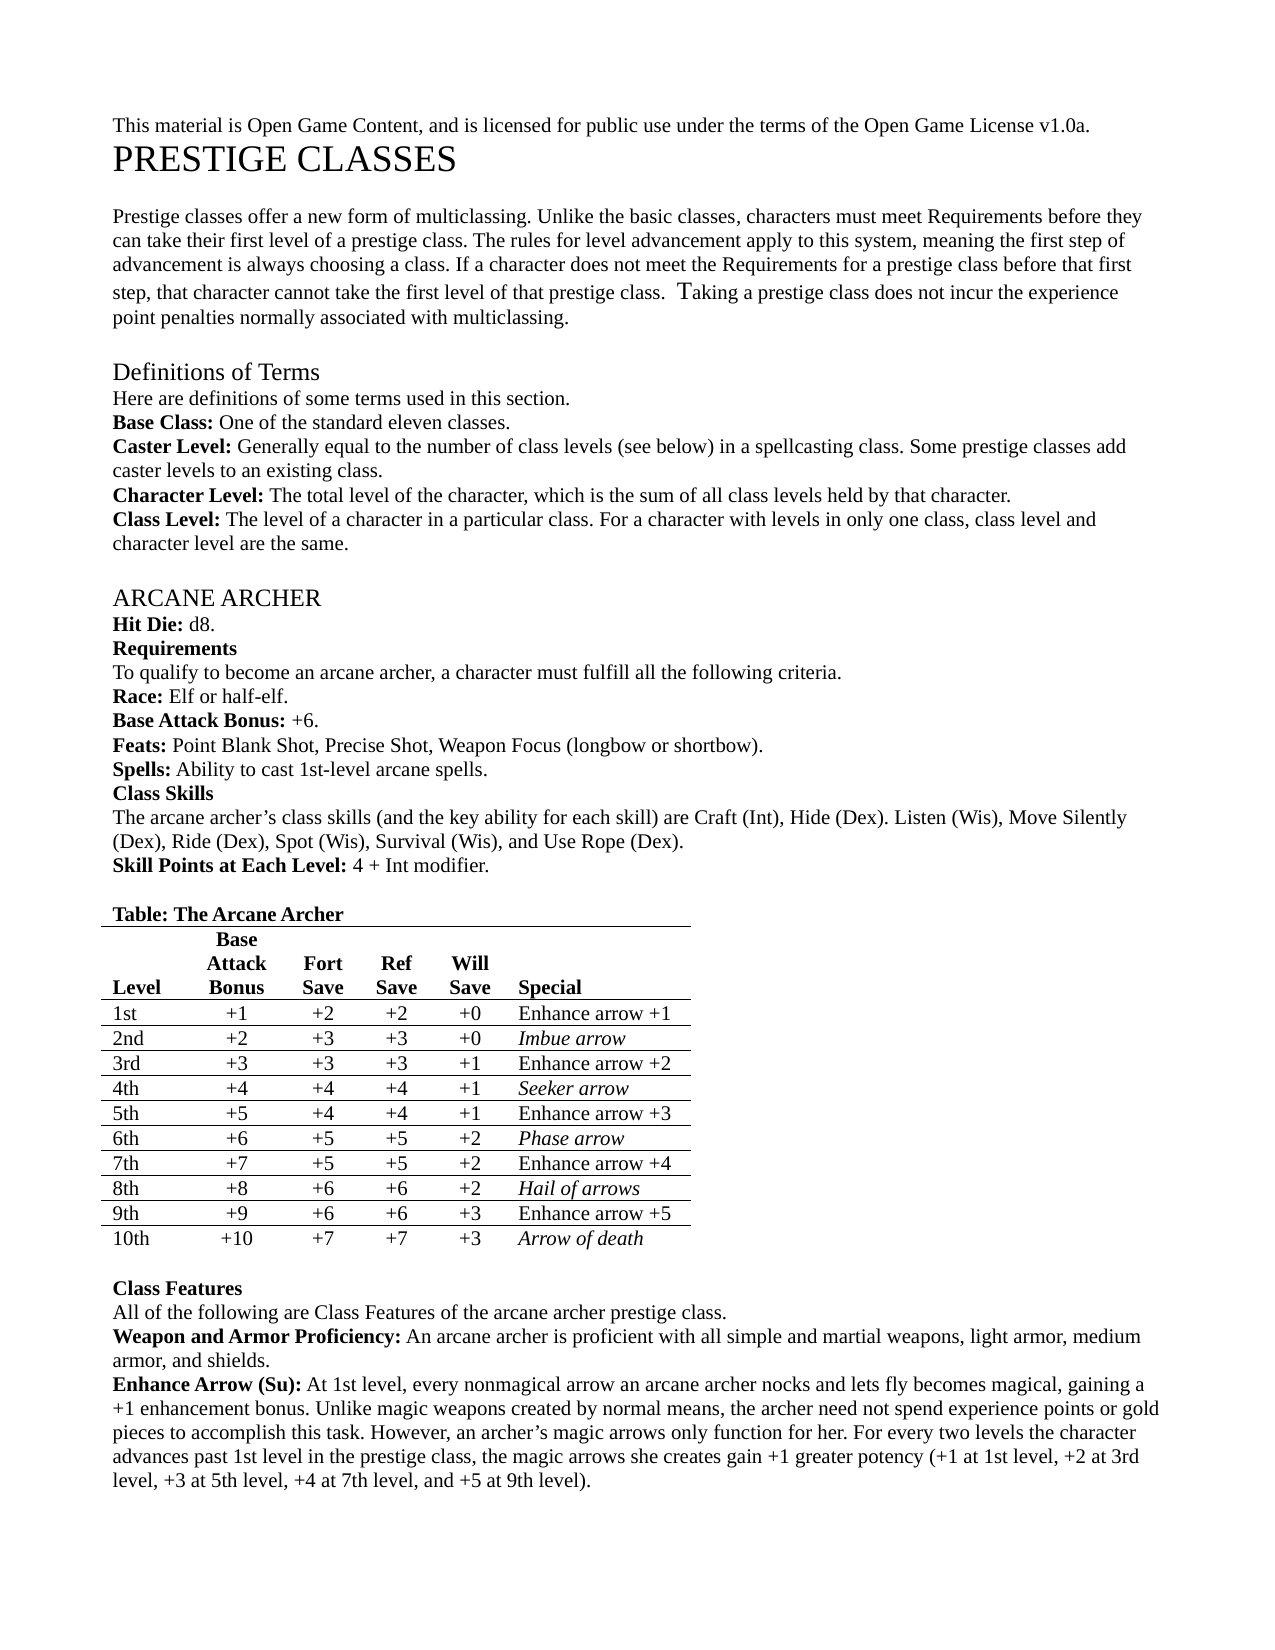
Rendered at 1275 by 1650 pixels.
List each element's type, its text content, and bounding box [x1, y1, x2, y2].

table_cell Enhance arrow +3 [507, 1101, 691, 1125]
table_cell Hail of arrows [507, 1176, 691, 1200]
table_cell +2 [433, 1151, 507, 1175]
table_cell Base Attack Bonus [187, 927, 286, 999]
text Character Level: The total level of the character, which is the sum of all class levels held by that character. [112, 482, 1162, 507]
subtitle Requirements [112, 636, 1162, 660]
table_cell +6 [286, 1176, 360, 1200]
table_cell Enhance arrow +5 [507, 1201, 691, 1225]
table_cell +4 [360, 1101, 433, 1125]
table_cell +0 [433, 1026, 507, 1049]
table_cell Arrow of death [507, 1226, 691, 1250]
table_cell +5 [286, 1151, 360, 1175]
table_header Table: The Arcane Archer [101, 902, 691, 926]
table_cell Enhance arrow +4 [507, 1151, 691, 1175]
table_cell +1 [433, 1051, 507, 1075]
table_cell 6th [101, 1126, 187, 1150]
table_cell +10 [187, 1226, 286, 1250]
table_cell 7th [101, 1151, 187, 1175]
text Here are definitions of some terms used in this section. [112, 386, 1162, 410]
table_cell +6 [286, 1201, 360, 1225]
text Class Level: The level of a character in a particular class. For a character with levels in only one class, class level and character level are the same. [112, 507, 1162, 555]
table_cell +6 [360, 1176, 433, 1200]
table_cell +2 [286, 1000, 360, 1024]
table_cell +7 [286, 1226, 360, 1250]
table_cell +9 [187, 1201, 286, 1225]
table_cell 9th [101, 1201, 187, 1225]
table_cell +5 [360, 1151, 433, 1175]
table_cell +0 [433, 1000, 507, 1024]
text Enhance Arrow (Su): At 1st level, every nonmagical arrow an arcane archer nocks and lets fly becomes magical, gaining a +1 enhancement bonus. Unlike magic weapons created by normal means, the archer need not spend experience points or gold pieces to accomplish this task. However, an archer’s magic arrows only function for her. For every two levels the character advances past 1st level in the prestige class, the magic arrows she creates gain +1 greater potency (+1 at 1st level, +2 at 3rd level, +3 at 5th level, +4 at 7th level, and +5 at 9th level). [112, 1372, 1162, 1492]
text To qualify to become an arcane archer, a character must fulfill all the following criteria. [112, 660, 1162, 684]
table_cell +1 [433, 1101, 507, 1125]
table_cell +5 [360, 1126, 433, 1150]
table_cell +7 [187, 1151, 286, 1175]
text Base Attack Bonus: +6. [112, 708, 1162, 732]
table_cell 4th [101, 1076, 187, 1100]
table_cell 2nd [101, 1026, 187, 1049]
table_cell Fort Save [286, 927, 360, 999]
table_cell +4 [286, 1076, 360, 1100]
table_cell Special [507, 927, 691, 999]
table_cell +4 [360, 1076, 433, 1100]
text Skill Points at Each Level: 4 + Int modifier. [112, 853, 1162, 877]
table_cell +1 [433, 1076, 507, 1100]
table_cell Enhance arrow +2 [507, 1051, 691, 1075]
text Caster Level: Generally equal to the number of class levels (see below) in a spellcasting class. Some prestige classes add caster levels to an existing class. [112, 434, 1162, 482]
table_cell 5th [101, 1101, 187, 1125]
table_cell +3 [433, 1201, 507, 1225]
table_cell +5 [286, 1126, 360, 1150]
text ARCANE ARCHER [112, 583, 1162, 612]
table_cell +3 [286, 1026, 360, 1049]
text Race: Elf or half-elf. [112, 684, 1162, 708]
table_cell 3rd [101, 1051, 187, 1075]
table_cell Phase arrow [507, 1126, 691, 1150]
table_cell +2 [433, 1126, 507, 1150]
table_cell +2 [360, 1000, 433, 1024]
table_cell Ref Save [360, 927, 433, 999]
text Prestige classes offer a new form of multiclassing. Unlike the basic classes, characters must meet Requirements before they can take their first level of a prestige class. The rules for level advancement apply to this system, meaning the first step of advancement is always choosing a class. If a character does not meet the Requirements for a prestige class before that first step, that character cannot take the first level of that prestige class. Taking a prestige class does not incur the experience point penalties normally associated with multiclassing. [112, 204, 1162, 329]
text Weapon and Armor Proficiency: An arcane archer is proficient with all simple and martial weapons, light armor, medium armor, and shields. [112, 1324, 1162, 1372]
table_cell 1st [101, 1000, 187, 1024]
table_cell +4 [286, 1101, 360, 1125]
text This material is Open Game Content, and is licensed for public use under the terms of the Open Game License v1.0a. [112, 112, 1162, 137]
text Base Class: One of the standard eleven classes. [112, 410, 1162, 434]
text Spells: Ability to cast 1st-level arcane spells. [112, 757, 1162, 781]
table_cell +5 [187, 1101, 286, 1125]
text Feats: Point Blank Shot, Precise Shot, Weapon Focus (longbow or shortbow). [112, 732, 1162, 757]
table_cell +3 [433, 1226, 507, 1250]
table_cell +3 [360, 1026, 433, 1049]
subtitle PRESTIGE CLASSES [112, 137, 1162, 180]
table_cell +4 [187, 1076, 286, 1100]
table_cell +6 [187, 1126, 286, 1150]
text All of the following are Class Features of the arcane archer prestige class. [112, 1300, 1162, 1324]
table_cell +3 [187, 1051, 286, 1075]
table_cell Will Save [433, 927, 507, 999]
table_cell +6 [360, 1201, 433, 1225]
table_cell +1 [187, 1000, 286, 1024]
table_cell +8 [187, 1176, 286, 1200]
table_cell Enhance arrow +1 [507, 1000, 691, 1024]
table_cell Imbue arrow [507, 1026, 691, 1049]
table_cell +7 [360, 1226, 433, 1250]
text The arcane archer’s class skills (and the key ability for each skill) are Craft (Int), Hide (Dex). Listen (Wis), Move Silently (Dex), Ride (Dex), Spot (Wis), Survival (Wis), and Use Rope (Dex). [112, 805, 1162, 853]
text Definitions of Terms [112, 357, 1162, 386]
table_cell 8th [101, 1176, 187, 1200]
table_cell +2 [187, 1026, 286, 1049]
table_cell Seeker arrow [507, 1076, 691, 1100]
table_cell 10th [101, 1226, 187, 1250]
subtitle Class Skills [112, 781, 1162, 805]
table_cell +3 [286, 1051, 360, 1075]
table_cell +2 [433, 1176, 507, 1200]
subtitle Class Features [112, 1276, 1162, 1300]
table_cell +3 [360, 1051, 433, 1075]
table_cell Level [101, 927, 187, 999]
text Hit Die: d8. [112, 612, 1162, 636]
